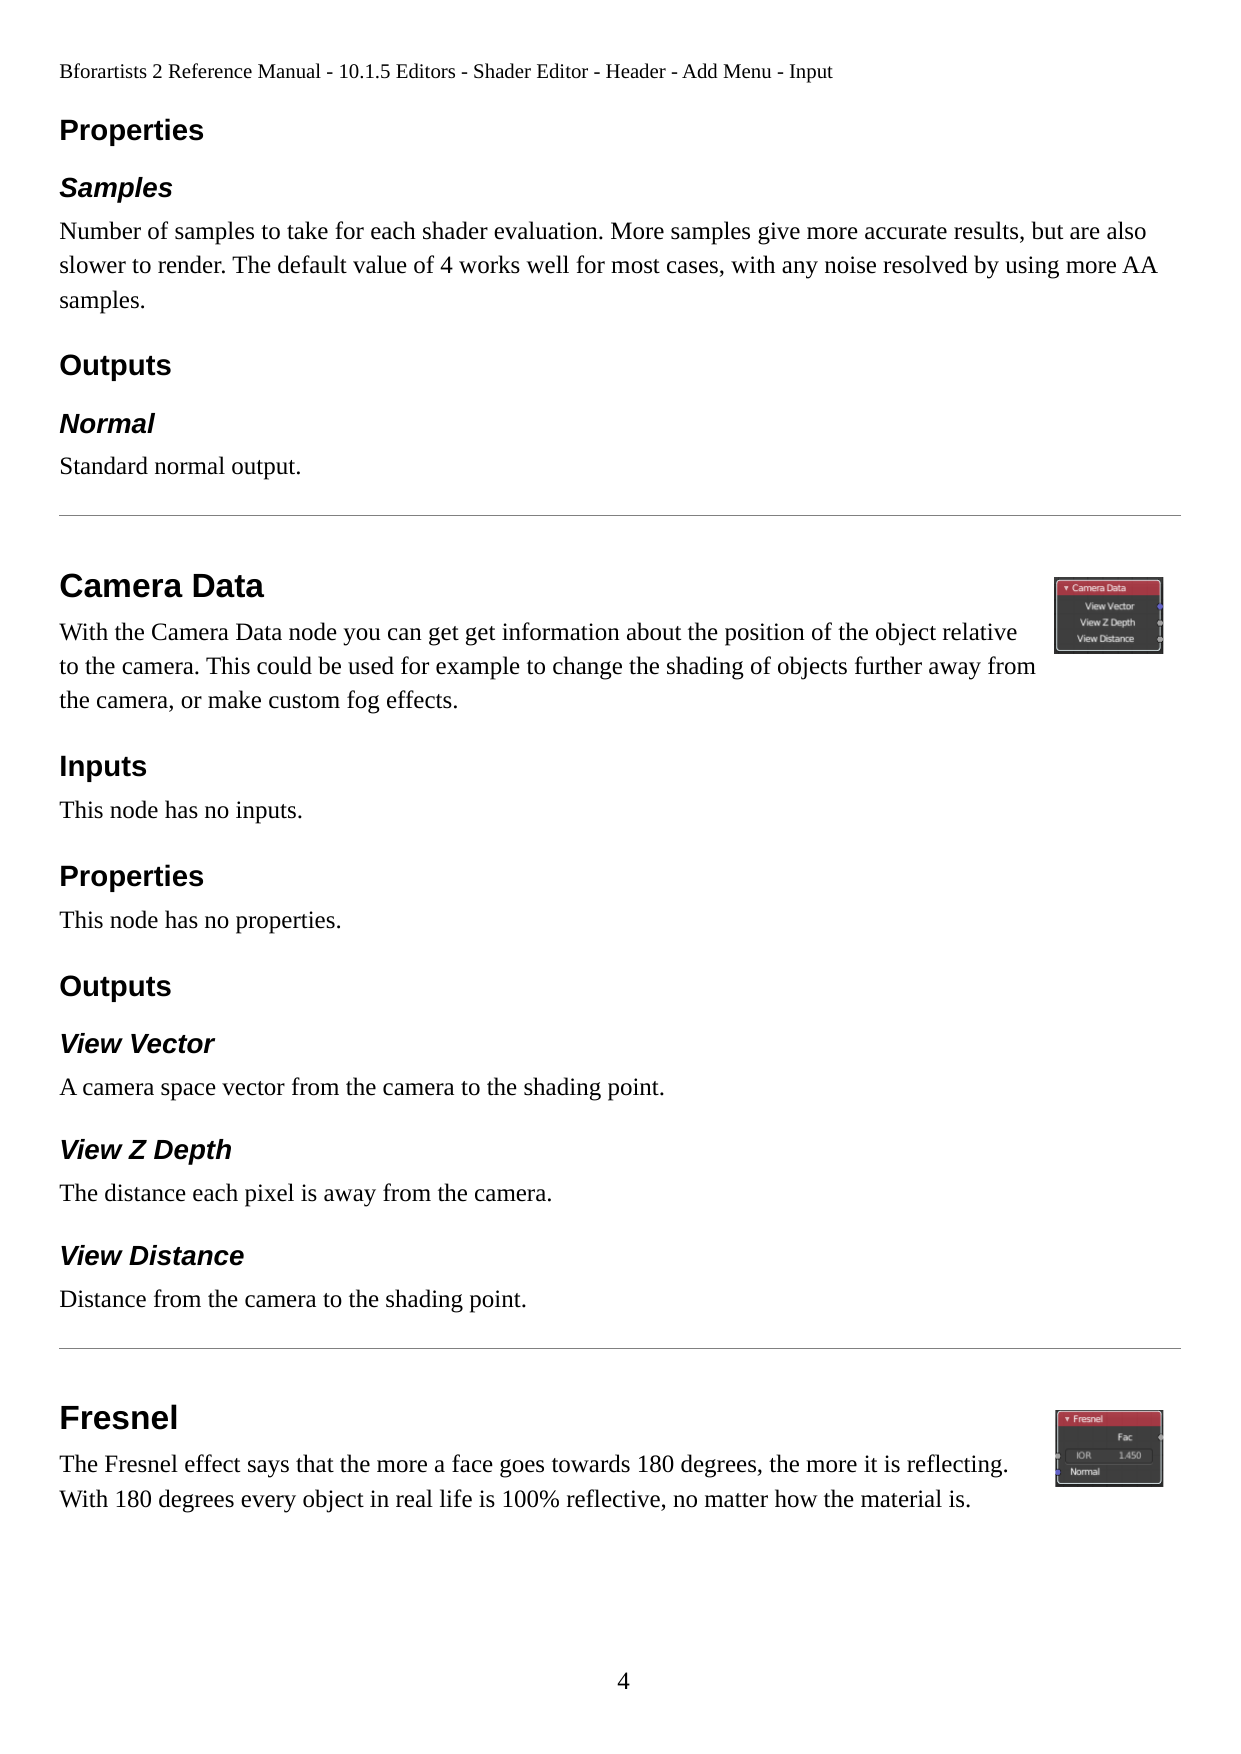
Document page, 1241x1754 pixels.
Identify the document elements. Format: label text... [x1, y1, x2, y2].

text The distance each pixel is away from the camera. [59, 1178, 1181, 1207]
subtitle Outputs [59, 348, 1181, 382]
text A camera space vector from the camera to the shading point. [59, 1072, 1181, 1101]
subtitle Camera Data [59, 566, 1181, 604]
subtitle View Vector [59, 1028, 1181, 1060]
text This node has no properties. [59, 905, 1181, 934]
subtitle View Z Depth [59, 1134, 1181, 1166]
picture [1054, 577, 1164, 654]
subtitle Normal [59, 407, 1181, 439]
subtitle Fresnel [59, 1398, 1181, 1437]
subtitle Samples [59, 171, 1181, 203]
text The Fresnel effect says that the more a face goes towards 180 degrees, the more it is reflecting. With 180 degrees every object in real life is 100% reflective, no matter how the material is. [59, 1449, 1181, 1512]
text Standard normal output. [59, 451, 1181, 480]
text This node has no inputs. [59, 796, 1181, 824]
text Number of samples to take for each shader evaluation. More samples give more accurate results, but are also slower to render. The default value of 4 works well for most cases, with any noise resolved by using more AA samples. [59, 216, 1181, 313]
subtitle Properties [59, 859, 1181, 893]
subtitle Inputs [59, 749, 1181, 783]
subtitle Properties [59, 113, 1181, 146]
text With the Camera Data node you can get get information about the position of the object relative to the camera. This could be used for example to change the shading of objects further away from the camera, or make custom fog effects. [59, 617, 1181, 714]
text Distance from the camera to the shading point. [59, 1284, 1181, 1313]
subtitle View Distance [59, 1240, 1181, 1272]
picture [1055, 1410, 1164, 1487]
subtitle Outputs [59, 969, 1181, 1003]
